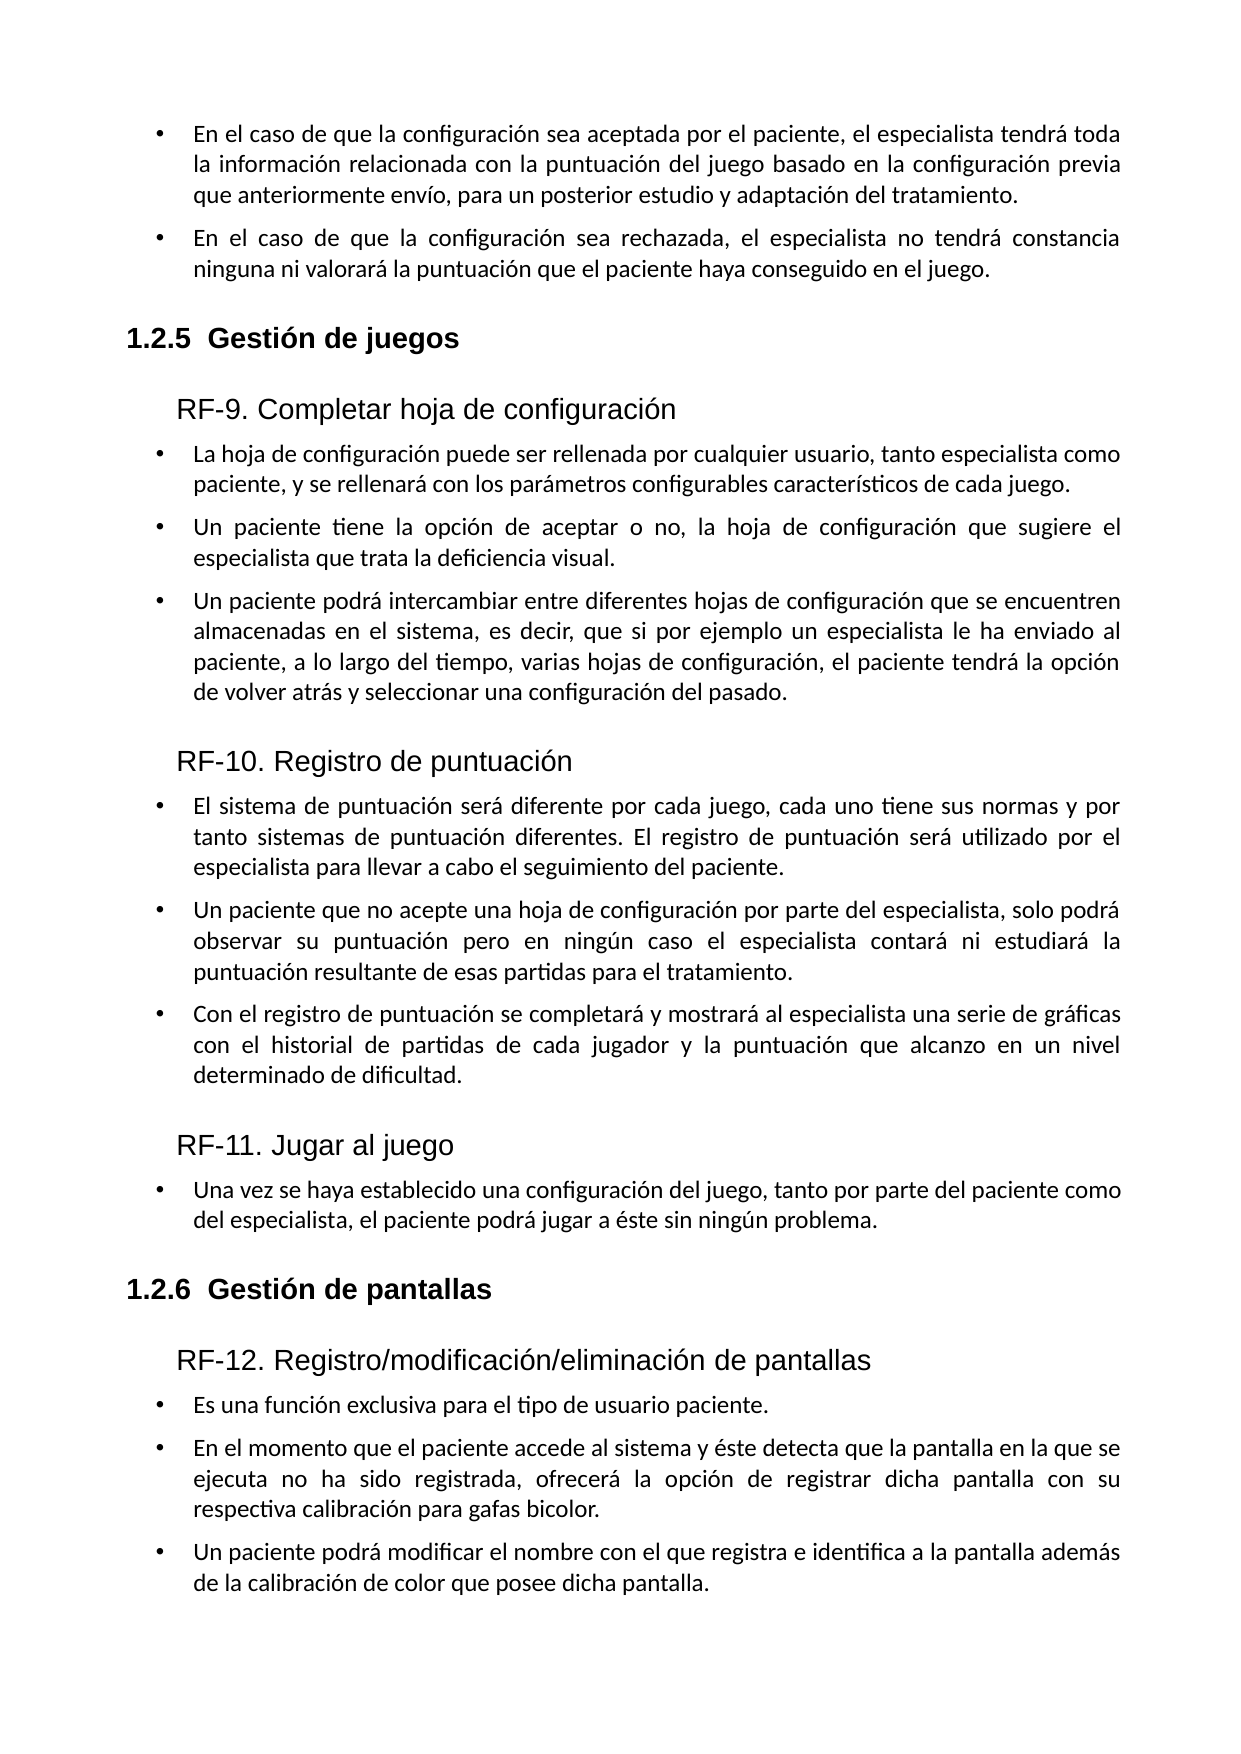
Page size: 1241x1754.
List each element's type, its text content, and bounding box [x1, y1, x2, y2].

subtitle Registro/modificación/eliminación de pantallas [176, 1343, 1122, 1377]
list En el caso de que la configuración sea aceptada por el paciente, el especialista tendrá toda la información relacionada con la puntuación del juego basado en la configuración previa que anteriormente envío, para un posterior estudio y adaptación del tratamiento. [156, 118, 1122, 210]
subtitle Gestión de juegos [118, 321, 1122, 354]
list En el momento que el paciente accede al sistema y éste detecta que la pantalla en la que se ejecuta no ha sido registrada, ofrecerá la opción de registrar dicha pantalla con su respectiva calibración para gafas bicolor. [156, 1432, 1122, 1524]
list Una vez se haya establecido una configuración del juego, tanto por parte del paciente como del especialista, el paciente podrá jugar a éste sin ningún problema. [156, 1174, 1122, 1235]
subtitle Registro de puntuación [176, 744, 1122, 778]
list Un paciente podrá modificar el nombre con el que registra e identifica a la pantalla además de la calibración de color que posee dicha pantalla. [156, 1536, 1122, 1597]
list Un paciente podrá intercambiar entre diferentes hojas de configuración que se encuentren almacenadas en el sistema, es decir, que si por ejemplo un especialista le ha enviado al paciente, a lo largo del tiempo, varias hojas de configuración, el paciente tendrá la opción de volver atrás y seleccionar una configuración del pasado. [156, 585, 1122, 707]
list La hoja de configuración puede ser rellenada por cualquier usuario, tanto especialista como paciente, y se rellenará con los parámetros configurables característicos de cada juego. [156, 438, 1122, 499]
subtitle Gestión de pantallas [118, 1272, 1122, 1306]
list Es una función exclusiva para el tipo de usuario paciente. [156, 1389, 1122, 1420]
list Un paciente tiene la opción de aceptar o no, la hoja de configuración que sugiere el especialista que trata la deficiencia visual. [156, 511, 1122, 572]
list Con el registro de puntuación se completará y mostrará al especialista una serie de gráficas con el historial de partidas de cada jugador y la puntuación que alcanzo en un nivel determinado de dificultad. [156, 999, 1122, 1090]
list En el caso de que la configuración sea rechazada, el especialista no tendrá constancia ninguna ni valorará la puntuación que el paciente haya conseguido en el juego. [156, 222, 1122, 283]
subtitle Jugar al juego [176, 1128, 1122, 1161]
subtitle Completar hoja de configuración [176, 392, 1122, 425]
list El sistema de puntuación será diferente por cada juego, cada uno tiene sus normas y por tanto sistemas de puntuación diferentes. El registro de puntuación será utilizado por el especialista para llevar a cabo el seguimiento del paciente. [156, 791, 1122, 882]
list Un paciente que no acepte una hoja de configuración por parte del especialista, solo podrá observar su puntuación pero en ningún caso el especialista contará ni estudiará la puntuación resultante de esas partidas para el tratamiento. [156, 894, 1122, 986]
